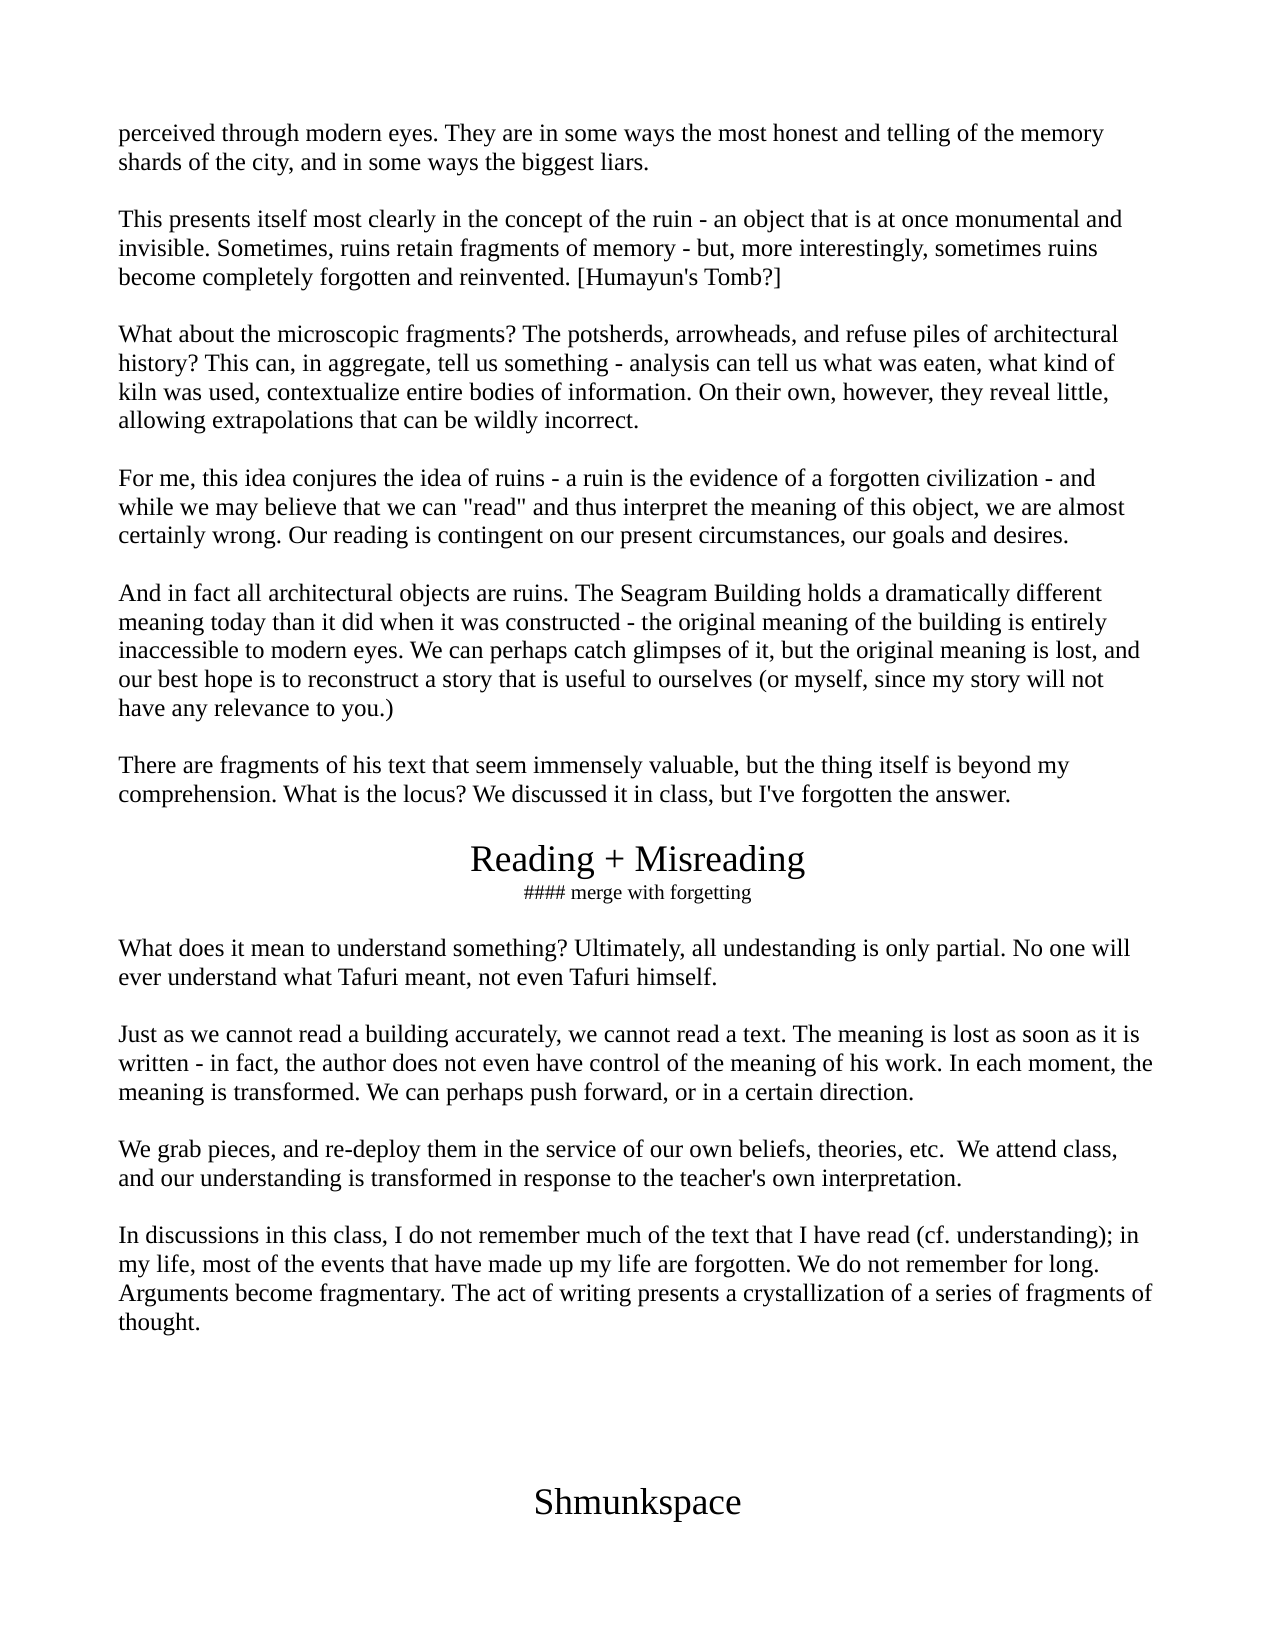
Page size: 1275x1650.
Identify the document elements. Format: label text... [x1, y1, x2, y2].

text In discussions in this class, I do not remember much of the text that I have read (cf. understanding); in my life, most of the events that have made up my life are forgotten. We do not remember for long. Arguments become fragmentary. The act of writing presents a crystallization of a series of fragments of thought. [118, 1220, 1157, 1335]
text And in fact all architectural objects are ruins. The Seagram Building holds a dramatically different meaning today than it did when it was constructed - the original meaning of the building is entirely inaccessible to modern eyes. We can perhaps catch glimpses of it, but the original meaning is lost, and our best hope is to reconstruct a story that is useful to ourselves (or myself, since my story will not have any relevance to you.) [118, 578, 1157, 722]
text There are fragments of his text that seem immensely valuable, but the thing itself is beyond my comprehension. What is the locus? We discussed it in class, but I've forgotten the answer. [118, 751, 1157, 808]
text Shmunkspace [118, 1479, 1157, 1522]
text Just as we cannot read a building accurately, we cannot read a text. The meaning is lost as soon as it is written - in fact, the author does not even have control of the meaning of his work. In each moment, the meaning is transformed. We can perhaps push forward, or in a certain direction. [118, 1019, 1157, 1105]
text This presents itself most clearly in the concept of the ruin - an object that is at once monumental and invisible. Sometimes, ruins retain fragments of memory - but, more interestingly, sometimes ruins become completely forgotten and reinvented. [Humayun's Tomb?] [118, 204, 1157, 291]
text What about the microscopic fragments? The potsherds, arrowheads, and refuse piles of architectural history? This can, in aggregate, tell us something - analysis can tell us what was eaten, what kind of kiln was used, contextualize entire bodies of information. On their own, however, they reveal little, allowing extrapolations that can be wildly incorrect. [118, 319, 1157, 434]
text Reading + Misreading [118, 837, 1157, 880]
text We grab pieces, and re-deploy them in the service of our own beliefs, theories, etc. We attend class, and our understanding is transformed in response to the teacher's own interpretation. [118, 1134, 1157, 1192]
text What does it mean to understand something? Ultimately, all undestanding is only partial. No one will ever understand what Tafuri meant, not even Tafuri himself. [118, 933, 1157, 990]
text perceived through modern eyes. They are in some ways the most honest and telling of the memory shards of the city, and in some ways the biggest liars. [118, 118, 1157, 176]
text For me, this idea conjures the idea of ruins - a ruin is the evidence of a forgotten civilization - and while we may believe that we can "read" and thus interpret the meaning of this object, we are almost certainly wrong. Our reading is contingent on our present circumstances, our goals and desires. [118, 463, 1157, 549]
text #### merge with forgetting [118, 880, 1157, 904]
